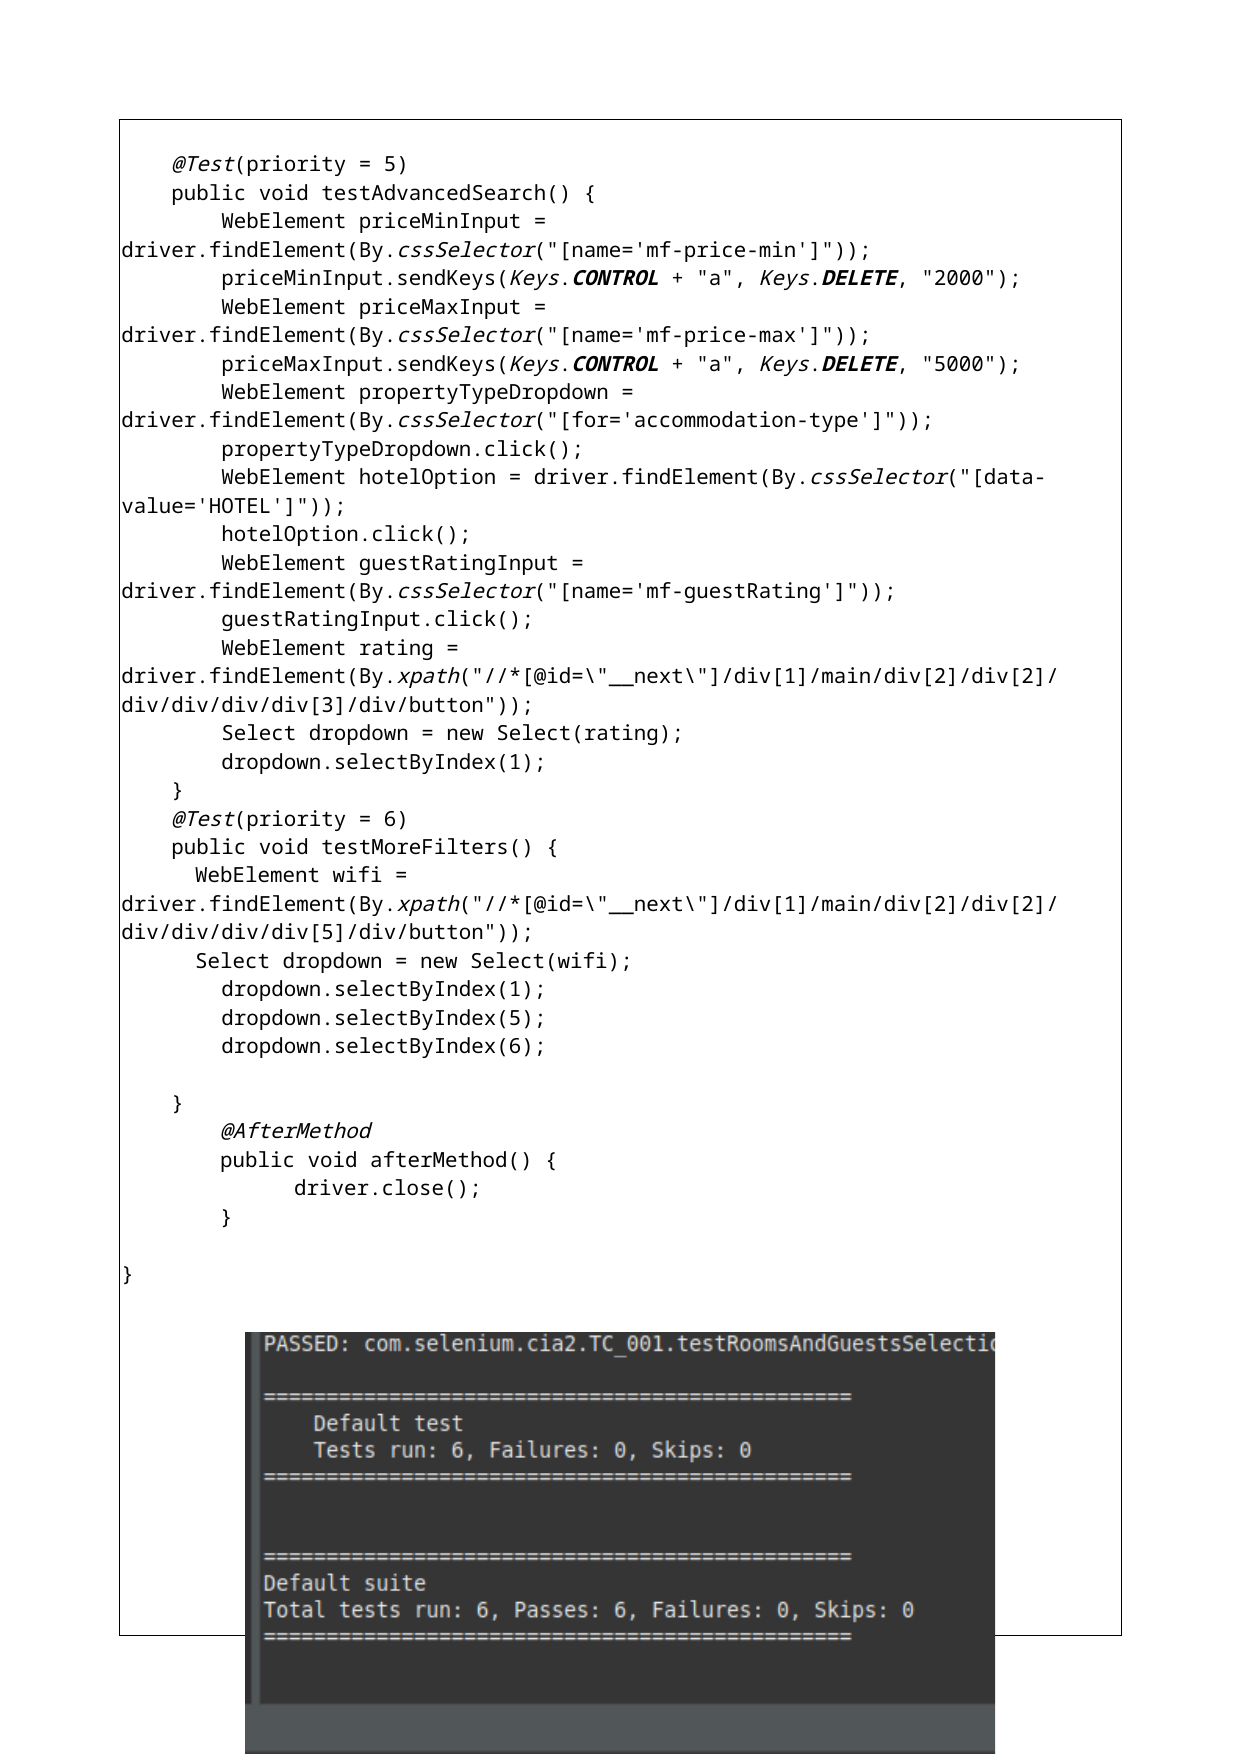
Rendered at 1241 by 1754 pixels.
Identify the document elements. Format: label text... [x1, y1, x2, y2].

text dropdown.selectByIndex(6); [121, 1031, 1119, 1059]
text WebElement priceMaxInput = driver.findElement(By.cssSelector("[name='mf-price-max']")); [121, 292, 1119, 349]
text WebElement hotelOption = driver.findElement(By.cssSelector("[data-value='HOTEL']")); [121, 462, 1119, 519]
text Select dropdown = new Select(wifi); [121, 946, 1119, 974]
text } [121, 1202, 1119, 1230]
text hotelOption.click(); [121, 519, 1119, 548]
text } [121, 775, 1119, 804]
text dropdown.selectByIndex(5); [121, 1003, 1119, 1031]
text priceMinInput.sendKeys(Keys.CONTROL + "a", Keys.DELETE, "2000"); [121, 263, 1119, 292]
text public void afterMethod() { [121, 1145, 1119, 1173]
text } [121, 1259, 1119, 1287]
text guestRatingInput.click(); [121, 604, 1119, 633]
text dropdown.selectByIndex(1); [121, 974, 1119, 1003]
text driver.close(); [121, 1173, 1119, 1202]
text WebElement propertyTypeDropdown = driver.findElement(By.cssSelector("[for='accommodation-type']")); [121, 377, 1119, 434]
text } [121, 1088, 1119, 1116]
text WebElement priceMinInput = driver.findElement(By.cssSelector("[name='mf-price-min']")); [121, 206, 1119, 263]
text WebElement guestRatingInput = driver.findElement(By.cssSelector("[name='mf-guestRating']")); [121, 548, 1119, 604]
text priceMaxInput.sendKeys(Keys.CONTROL + "a", Keys.DELETE, "5000"); [121, 349, 1119, 377]
text @Test(priority = 5) [121, 149, 1119, 178]
text WebElement wifi = driver.findElement(By.xpath("//*[@id=\"__next\"]/div[1]/main/div[2]/div[2]/div/div/div/div[5]/div/button")); [121, 861, 1119, 946]
text propertyTypeDropdown.click(); [121, 434, 1119, 462]
text @AfterMethod [121, 1116, 1119, 1145]
text Select dropdown = new Select(rating); [121, 718, 1119, 747]
text public void testMoreFilters() { [121, 832, 1119, 861]
text @Test(priority = 6) [121, 804, 1119, 832]
text public void testAdvancedSearch() { [121, 178, 1119, 206]
text WebElement rating = driver.findElement(By.xpath("//*[@id=\"__next\"]/div[1]/main/div[2]/div[2]/div/div/div/div[3]/div/button")); [121, 633, 1119, 718]
text dropdown.selectByIndex(1); [121, 747, 1119, 775]
